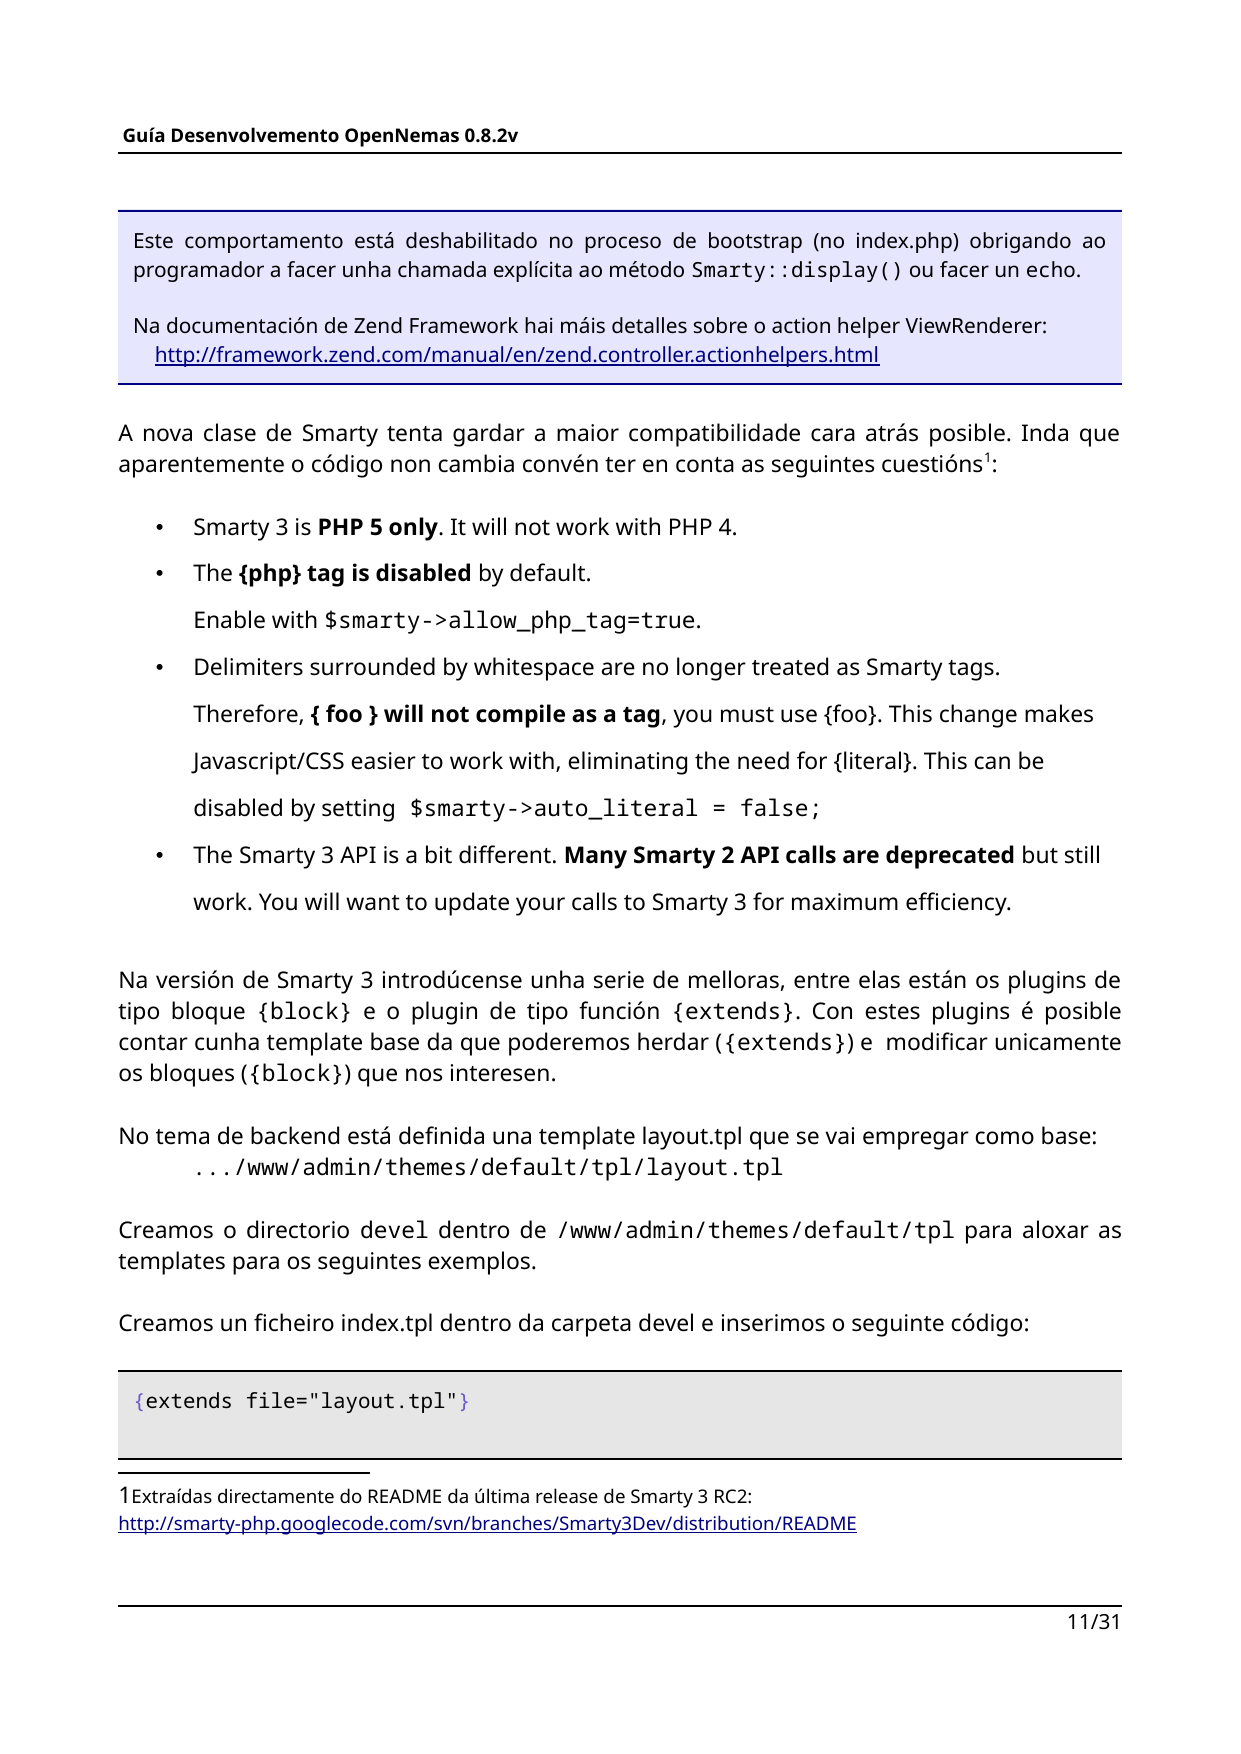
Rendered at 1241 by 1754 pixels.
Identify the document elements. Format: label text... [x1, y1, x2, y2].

list The Smarty 3 API is a bit different. Many Smarty 2 API calls are deprecated but still work. You will want to update your calls to Smarty 3 for maximum efficiency. [156, 838, 1122, 917]
list Delimiters surrounded by whitespace are no longer treated as Smarty tags. Therefore, { foo } will not compile as a tag, you must use {foo}. This change makes Javascript/CSS easier to work with, eliminating the need for {literal}. This can be disabled by setting $smarty->auto_literal = false; [156, 651, 1122, 823]
text Creamos o directorio devel dentro de /www/admin/themes/default/tpl para aloxar as templates para os seguintes exemplos. [118, 1213, 1122, 1276]
list Smarty 3 is PHP 5 only. It will not work with PHP 4. [156, 510, 1122, 542]
text Creamos un ficheiro index.tpl dentro da carpeta devel e inserimos o seguinte código: [118, 1307, 1122, 1338]
text .../www/admin/themes/default/tpl/layout.tpl [118, 1151, 1122, 1182]
list The {php} tag is disabled by default. Enable with $smarty->allow_php_tag=true. [156, 557, 1122, 635]
text Na documentación de Zend Framework hai máis detalles sobre o action helper ViewRenderer: [118, 295, 1122, 323]
text No tema de backend está definida una template layout.tpl que se vai empregar como base: [118, 1120, 1122, 1151]
text http://framework.zend.com/manual/en/zend.controller.actionhelpers.html [118, 323, 1122, 383]
text Na versión de Smarty 3 introdúcense unha serie de melloras, entre elas están os plugins de tipo bloque {block} e o plugin de tipo función {extends}. Con estes plugins é posible contar cunha template base da que poderemos herdar ({extends}) e modificar unicamente os bloques ({block}) que nos interesen. [118, 963, 1122, 1088]
text A nova clase de Smarty tenta gardar a maior compatibilidade cara atrás posible. Inda que aparentemente o código non cambia convén ter en conta as seguintes cuestións: [118, 417, 1122, 479]
text Este comportamento está deshabilitado no proceso de bootstrap (no index.php) obrigando ao programador a facer unha chamada explícita ao método Smarty::display() ou facer un echo. [118, 212, 1122, 266]
text {extends file="layout.tpl"} {block name="head-title"} [118, 1372, 1122, 1458]
text Extraídas directamente do README da última release de Smarty 3 RC2: http://smarty-php.googlecode.com/svn/branches/Smarty3Dev/distribution/README [118, 1479, 1122, 1536]
